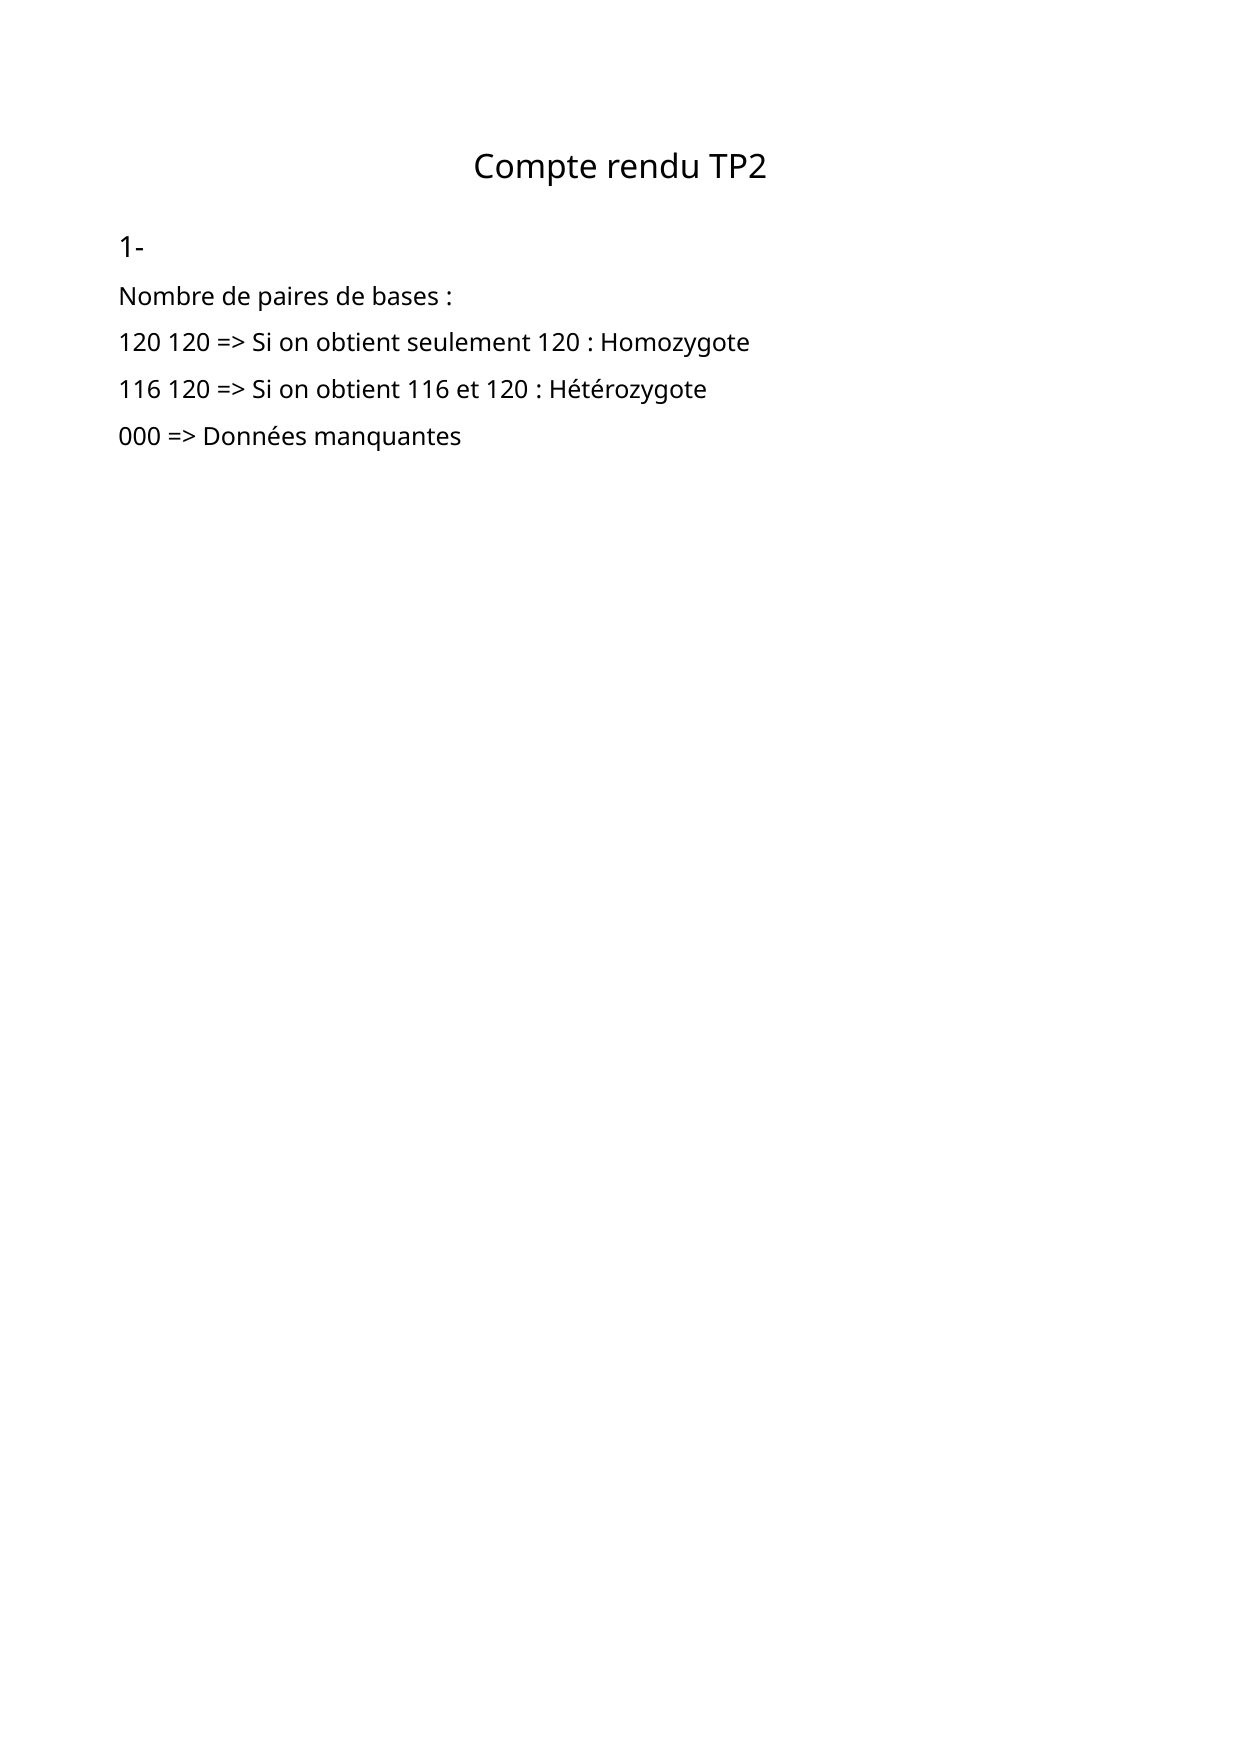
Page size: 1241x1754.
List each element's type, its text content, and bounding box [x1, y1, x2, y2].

text 000 => Données manquantes [118, 418, 1122, 452]
subtitle 1- [118, 226, 1122, 266]
subtitle Compte rendu TP2 [118, 143, 1122, 189]
text 116 120 => Si on obtient 116 et 120 : Hétérozygote [118, 372, 1122, 406]
text 120 120 => Si on obtient seulement 120 : Homozygote [118, 325, 1122, 359]
text Nombre de paires de bases : [118, 278, 1122, 313]
